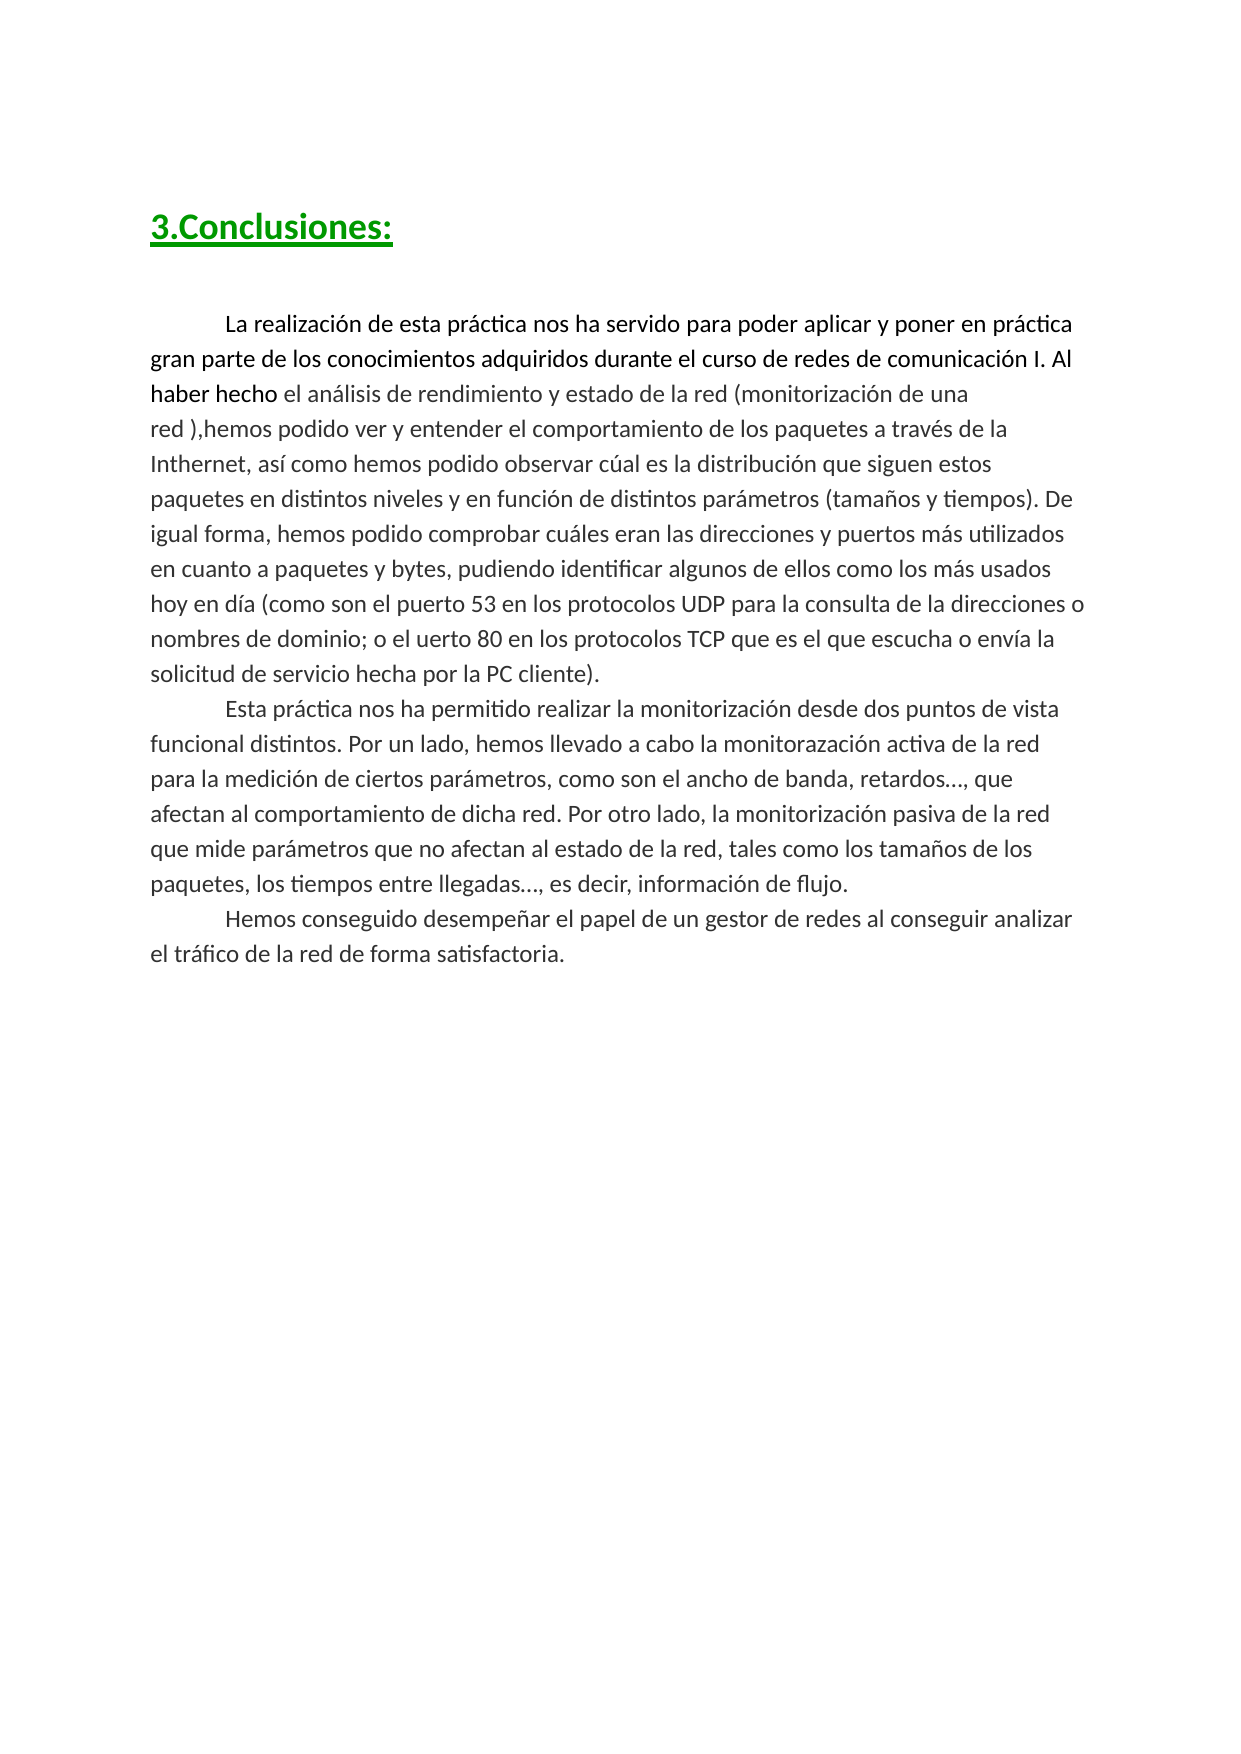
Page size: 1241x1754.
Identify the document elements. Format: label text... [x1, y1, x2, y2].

text La realización de esta práctica nos ha servido para poder aplicar y poner en práctica gran parte de los conocimientos adquiridos durante el curso de redes de comunicación I. Al haber hecho el análisis de rendimiento y estado de la red (monitorización de una [150, 308, 1073, 409]
text Esta práctica nos ha permitido realizar la monitorización desde dos puntos de vista funcional distintos. Por un lado, hemos llevado a cabo la monitorazación activa de la red para la medición de ciertos parámetros, como son el ancho de banda, retardos…, que afectan al comportamiento de dicha red. Por otro lado, la monitorización pasiva de la red que mide parámetros que no afectan al estado de la red, tales como los tamaños de los paquetes, los tiempos entre llegadas…, es decir, información de flujo. [150, 693, 1067, 899]
text Hemos conseguido desempeñar el papel de un gestor de redes al conseguir analizar el tráfico de la red de forma satisfactoria. [150, 903, 1090, 969]
subtitle 3.Conclusiones: [150, 203, 1101, 249]
text red ),hemos podido ver y entender el comportamiento de los paquetes a través de la Inthernet, así como hemos podido observar cúal es la distribución que siguen estos paquetes en distintos niveles y en función de distintos parámetros (tamaños y tiempos). De igual forma, hemos podido comprobar cuáles eran las direcciones y puertos más utilizados en cuanto a paquetes y bytes, pudiendo identificar algunos de ellos como los más usados hoy en día (como son el puerto 53 en los protocolos UDP para la consulta de la direcciones o nombres de dominio; o el uerto 80 en los protocolos TCP que es el que escucha o envía la solicitud de servicio hecha por la PC cliente). [150, 413, 1089, 689]
